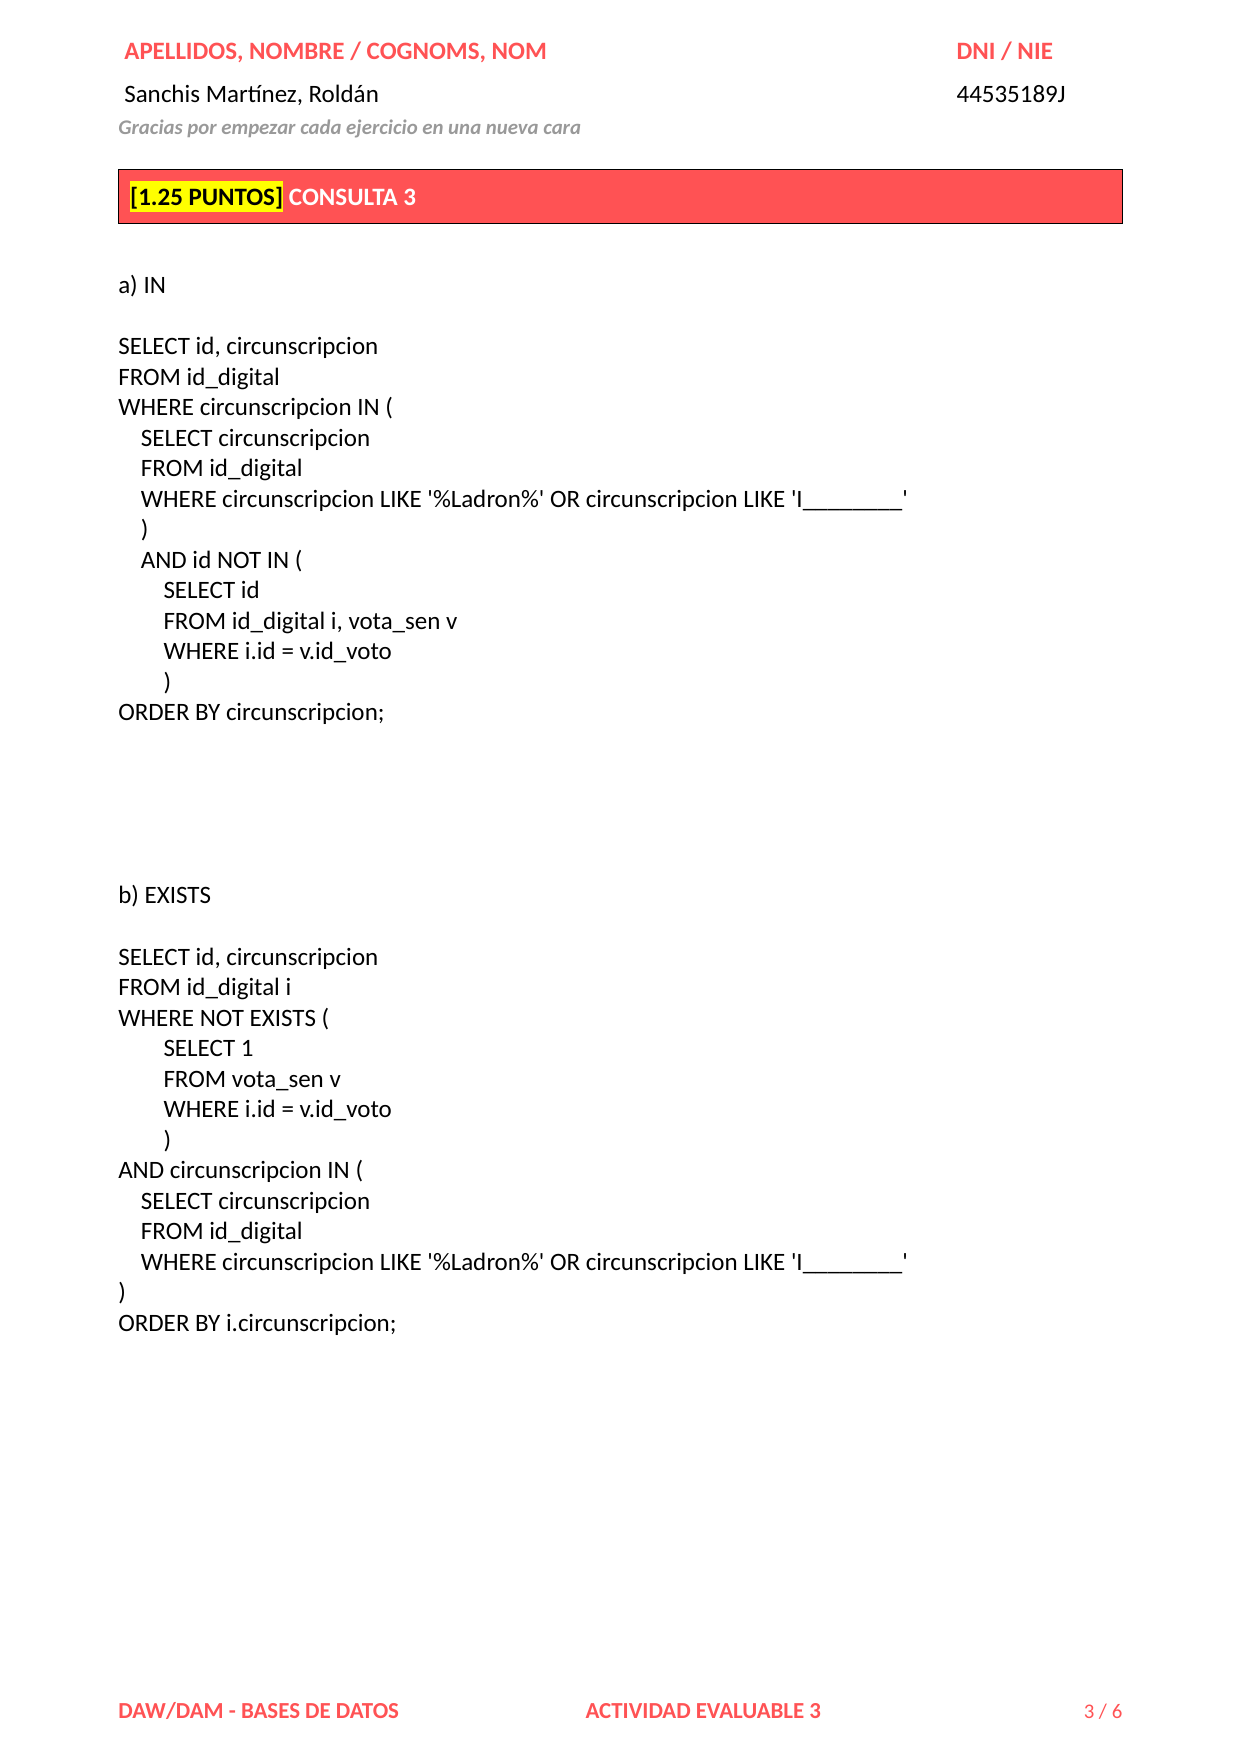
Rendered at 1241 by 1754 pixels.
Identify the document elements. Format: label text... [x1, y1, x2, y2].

text FROM id_digital [118, 361, 1122, 391]
text SELECT id, circunscripcion [118, 330, 1122, 361]
text WHERE circunscripcion IN ( [118, 391, 1122, 422]
text b) EXISTS [118, 879, 1122, 910]
text ) [118, 1124, 1122, 1154]
text FROM id_digital [118, 452, 1122, 483]
text SELECT circunscripcion [118, 1185, 1122, 1215]
text WHERE circunscripcion LIKE '%Ladron%' OR circunscripcion LIKE 'I________' [118, 1246, 1122, 1276]
text ORDER BY circunscripcion; [118, 696, 1122, 727]
text FROM vota_sen v [118, 1063, 1122, 1093]
text WHERE i.id = v.id_voto [118, 635, 1122, 666]
text WHERE NOT EXISTS ( [118, 1002, 1122, 1032]
text FROM id_digital [118, 1215, 1122, 1246]
text SELECT circunscripcion [118, 422, 1122, 452]
text [1.25 puntoS] CONSULTA 3 [119, 170, 1122, 223]
text AND id NOT IN ( [118, 544, 1122, 574]
text WHERE circunscripcion LIKE '%Ladron%' OR circunscripcion LIKE 'I________' [118, 483, 1122, 513]
text SELECT id [118, 574, 1122, 605]
text ORDER BY i.circunscripcion; [118, 1307, 1122, 1337]
text WHERE i.id = v.id_voto [118, 1093, 1122, 1124]
text a) IN [118, 269, 1122, 300]
text ) [118, 513, 1122, 544]
text ) [118, 666, 1122, 696]
text AND circunscripcion IN ( [118, 1154, 1122, 1185]
text SELECT id, circunscripcion [118, 941, 1122, 971]
text FROM id_digital i, vota_sen v [118, 605, 1122, 635]
text SELECT 1 [118, 1032, 1122, 1063]
text ) [118, 1276, 1122, 1307]
text FROM id_digital i [118, 971, 1122, 1002]
